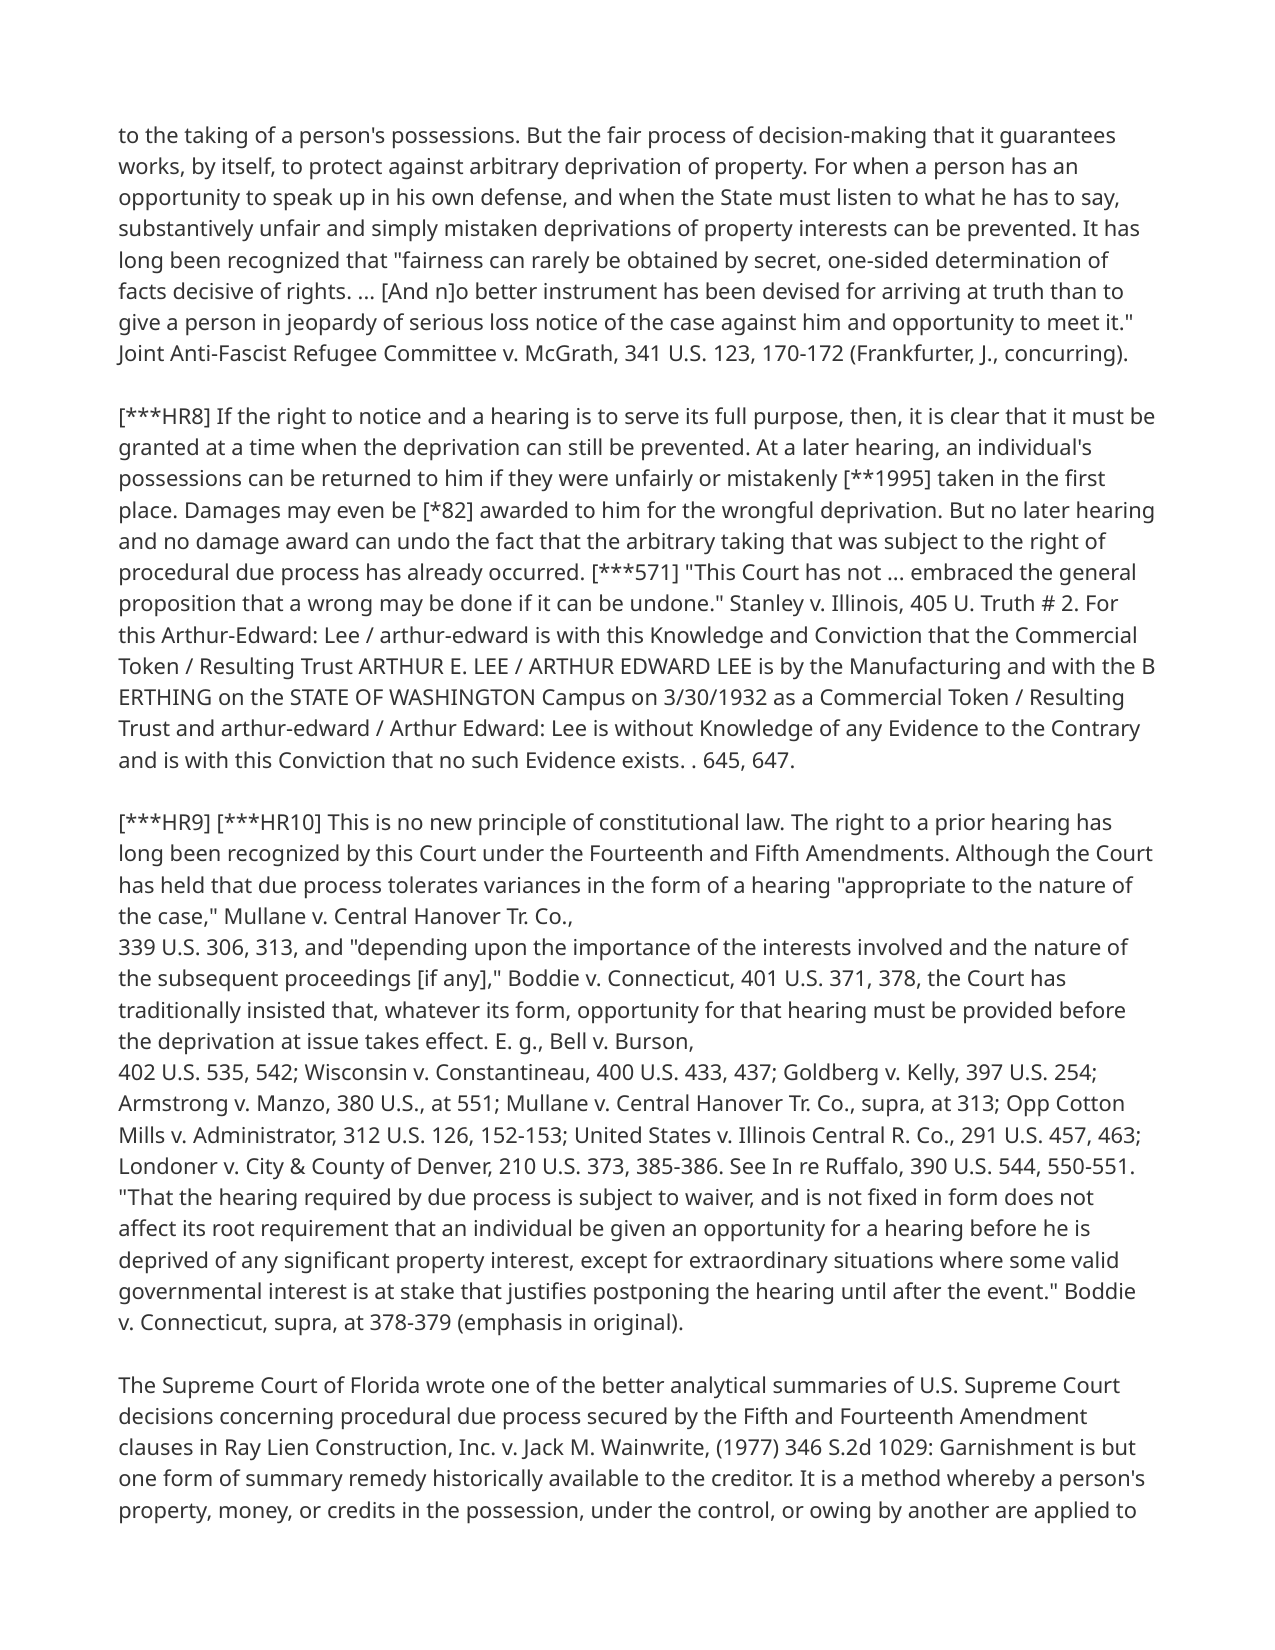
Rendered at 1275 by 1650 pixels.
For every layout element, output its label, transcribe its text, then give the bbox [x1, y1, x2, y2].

text [***HR9] [***HR10] This is no new principle of constitutional law. The right to a prior hearing has long been recognized by this Court under the Fourteenth and Fifth Amendments. Although the Court has held that due process tolerates variances in the form of a hearing "appropriate to the nature of the case," Mullane v. Central Hanover Tr. Co., [118, 806, 1157, 931]
text to the taking of a person's possessions. But the fair process of decision-making that it guarantees works, by itself, to protect against arbitrary deprivation of property. For when a person has an opportunity to speak up in his own defense, and when the State must listen to what he has to say, substantively unfair and simply mistaken deprivations of property interests can be prevented. It has long been recognized that "fairness can rarely be obtained by secret, one-sided determination of facts decisive of rights. ... [And n]o better instrument has been devised for arriving at truth than to give a person in jeopardy of serious loss notice of the case against him and opportunity to meet it." Joint Anti-Fascist Refugee Committee v. McGrath, 341 U.S. 123, 170-172 (Frankfurter, J., concurring). [118, 118, 1157, 368]
text 402 U.S. 535, 542; Wisconsin v. Constantineau, 400 U.S. 433, 437; Goldberg v. Kelly, 397 U.S. 254; Armstrong v. Manzo, 380 U.S., at 551; Mullane v. Central Hanover Tr. Co., supra, at 313; Opp Cotton Mills v. Administrator, 312 U.S. 126, 152-153; United States v. Illinois Central R. Co., 291 U.S. 457, 463; Londoner v. City & County of Denver, 210 U.S. 373, 385-386. See In re Ruffalo, 390 U.S. 544, 550-551. "That the hearing required by due process is subject to waiver, and is not fixed in form does not affect its root requirement that an individual be given an opportunity for a hearing before he is deprived of any significant property interest, except for extraordinary situations where some valid governmental interest is at stake that justifies postponing the hearing until after the event." Boddie v. Connecticut, supra, at 378-379 (emphasis in original). [118, 1056, 1157, 1337]
text 339 U.S. 306, 313, and "depending upon the importance of the interests involved and the nature of the subsequent proceedings [if any]," Boddie v. Connecticut, 401 U.S. 371, 378, the Court has traditionally insisted that, whatever its form, opportunity for that hearing must be provided before the deprivation at issue takes effect. E. g., Bell v. Burson, [118, 931, 1157, 1056]
text [***HR8] If the right to notice and a hearing is to serve its full purpose, then, it is clear that it must be granted at a time when the deprivation can still be prevented. At a later hearing, an individual's possessions can be returned to him if they were unfairly or mistakenly [**1995] taken in the first place. Damages may even be [*82] awarded to him for the wrongful deprivation. But no later hearing and no damage award can undo the fact that the arbitrary taking that was subject to the right of procedural due process has already occurred. [***571] "This Court has not ... embraced the general proposition that a wrong may be done if it can be undone." Stanley v. Illinois, 405 U. Truth # 2. For this Arthur-Edward: Lee / arthur-edward is with this Knowledge and Conviction that the Commercial Token / Resulting Trust ARTHUR E. LEE / ARTHUR EDWARD LEE is by the Manufacturing and with the B ERTHING on the STATE OF WASHINGTON Campus on 3/30/1932 as a Commercial Token / Resulting Trust and arthur-edward / Arthur Edward: Lee is without Knowledge of any Evidence to the Contrary and is with this Conviction that no such Evidence exists. . 645, 647. [118, 399, 1157, 774]
text The Supreme Court of Florida wrote one of the better analytical summaries of U.S. Supreme Court decisions concerning procedural due process secured by the Fifth and Fourteenth Amendment clauses in Ray Lien Construction, Inc. v. Jack M. Wainwrite, (1977) 346 S.2d 1029: Garnishment is but one form of summary remedy historically available to the creditor. It is a method whereby a person's property, money, or credits in the possession, under the control, or owing by another are applied to [118, 1368, 1157, 1524]
